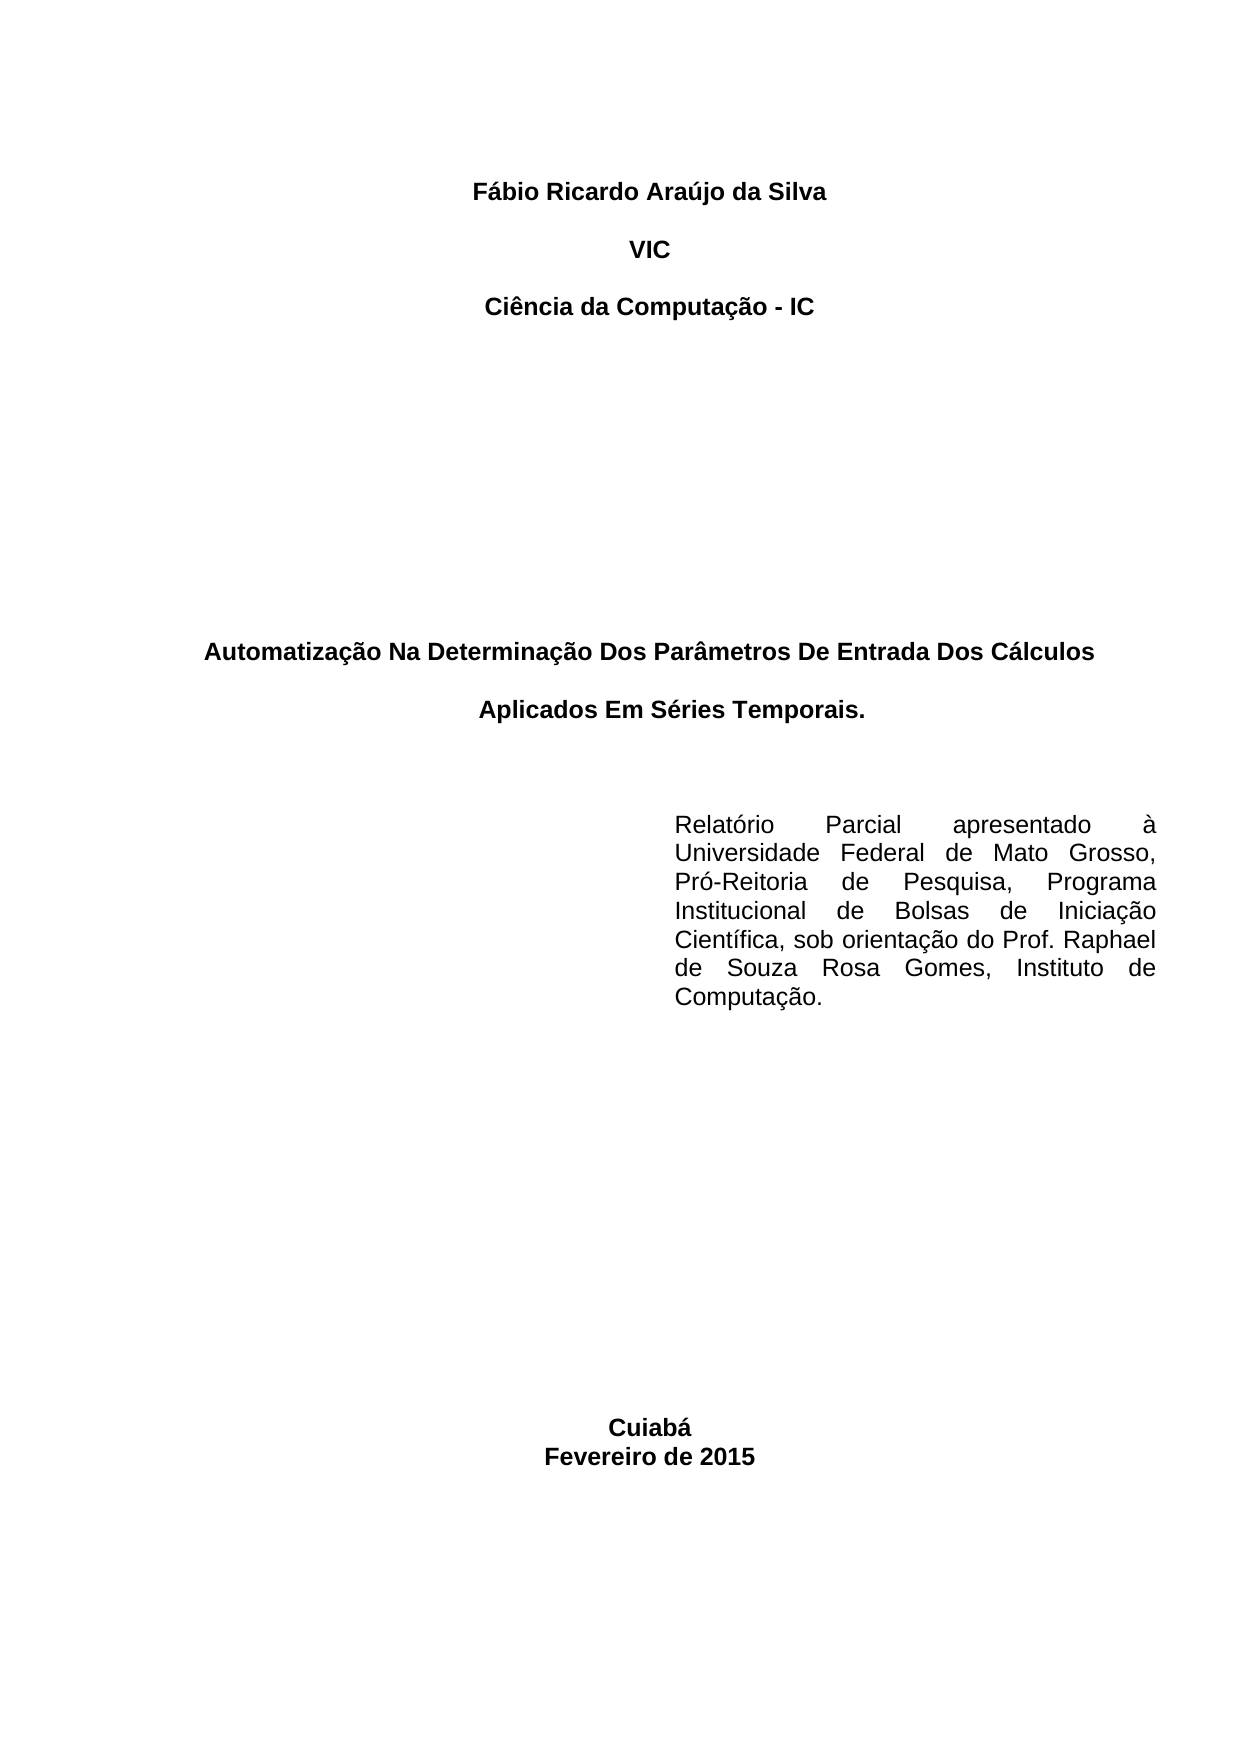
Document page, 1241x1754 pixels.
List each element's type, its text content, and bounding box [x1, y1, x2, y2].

subtitle Automatização Na Determinação Dos Parâmetros De Entrada Dos Cálculos Aplicados Em Séries Temporais. [177, 637, 1122, 723]
table_header [170, 810, 667, 1011]
table_header Relatório Parcial apresentado à Universidade Federal de Mato Grosso, Pró-Reitoria de Pesquisa, Programa Institucional de Bolsas de Iniciação Científica, sob orientação do Prof. Raphael de Souza Rosa Gomes, Instituto de Computação. [667, 810, 1164, 1011]
subtitle VIC [177, 235, 1122, 263]
subtitle Fábio Ricardo Araújo da Silva [177, 177, 1122, 206]
text Fevereiro de 2015 [177, 1442, 1122, 1471]
subtitle Cuiabá [177, 1413, 1122, 1442]
subtitle Ciência da Computação - IC [177, 292, 1122, 321]
